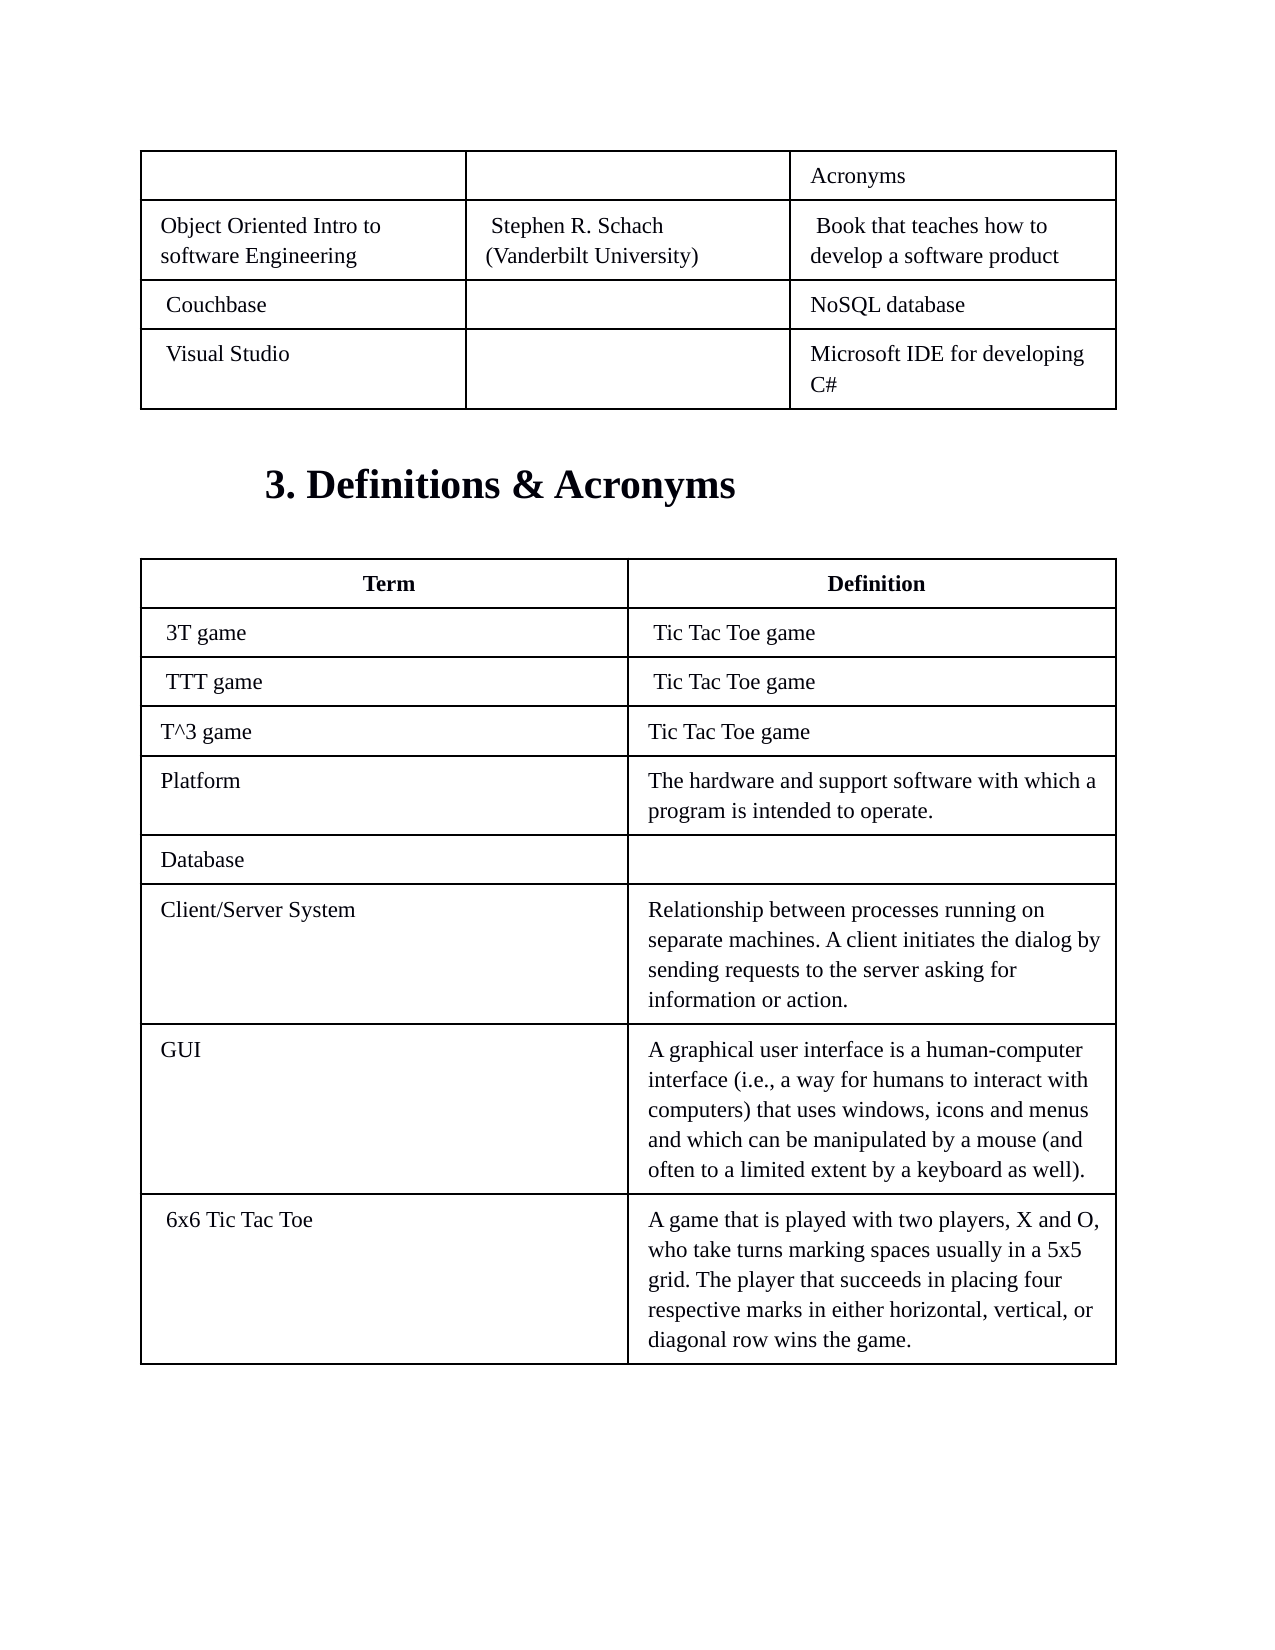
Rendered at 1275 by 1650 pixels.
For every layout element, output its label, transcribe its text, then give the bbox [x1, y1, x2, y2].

table_cell [142, 152, 465, 199]
table_cell Book that teaches how to develop a software product [791, 201, 1115, 279]
table_cell 3T game [142, 609, 627, 656]
table_cell [467, 281, 789, 328]
table_cell Object Oriented Intro to software Engineering [142, 201, 465, 279]
table_cell A graphical user interface is a human-computer interface (i.e., a way for humans to interact with computers) that uses windows, icons and menus and which can be manipulated by a mouse (and often to a limited extent by a keyboard as well). [629, 1025, 1115, 1193]
table_cell A game that is played with two players, X and O, who take turns marking spaces usually in a 5x5 grid. The player that succeeds in placing four respective marks in either horizontal, vertical, or diagonal row wins the game. [629, 1195, 1115, 1363]
table_header Definition [629, 560, 1115, 607]
table_cell NoSQL database [791, 281, 1115, 328]
table_cell Tic Tac Toe game [629, 609, 1115, 656]
table_cell Platform [142, 757, 627, 834]
table_cell Tic Tac Toe game [629, 707, 1115, 754]
table_cell T^3 game [142, 707, 627, 754]
table_cell 6x6 Tic Tac Toe [142, 1195, 627, 1363]
table_cell [629, 836, 1115, 883]
table_cell Couchbase [142, 281, 465, 328]
table_cell [467, 330, 789, 407]
subtitle 3. Definitions & Acronyms [150, 459, 1125, 507]
table_cell GUI [142, 1025, 627, 1193]
table_cell Acronyms [791, 152, 1115, 199]
table_header Term [142, 560, 627, 607]
table_cell [467, 152, 789, 199]
table_cell Client/Server System [142, 885, 627, 1023]
table_cell Stephen R. Schach (Vanderbilt University) [467, 201, 789, 279]
table_cell Relationship between processes running on separate machines. A client initiates the dialog by sending requests to the server asking for information or action. [629, 885, 1115, 1023]
table_cell Tic Tac Toe game [629, 658, 1115, 705]
table_cell Visual Studio [142, 330, 465, 407]
table_cell The hardware and support software with which a program is intended to operate. [629, 757, 1115, 834]
table_cell Database [142, 836, 627, 883]
table_cell Microsoft IDE for developing C# [791, 330, 1115, 407]
table_cell TTT game [142, 658, 627, 705]
